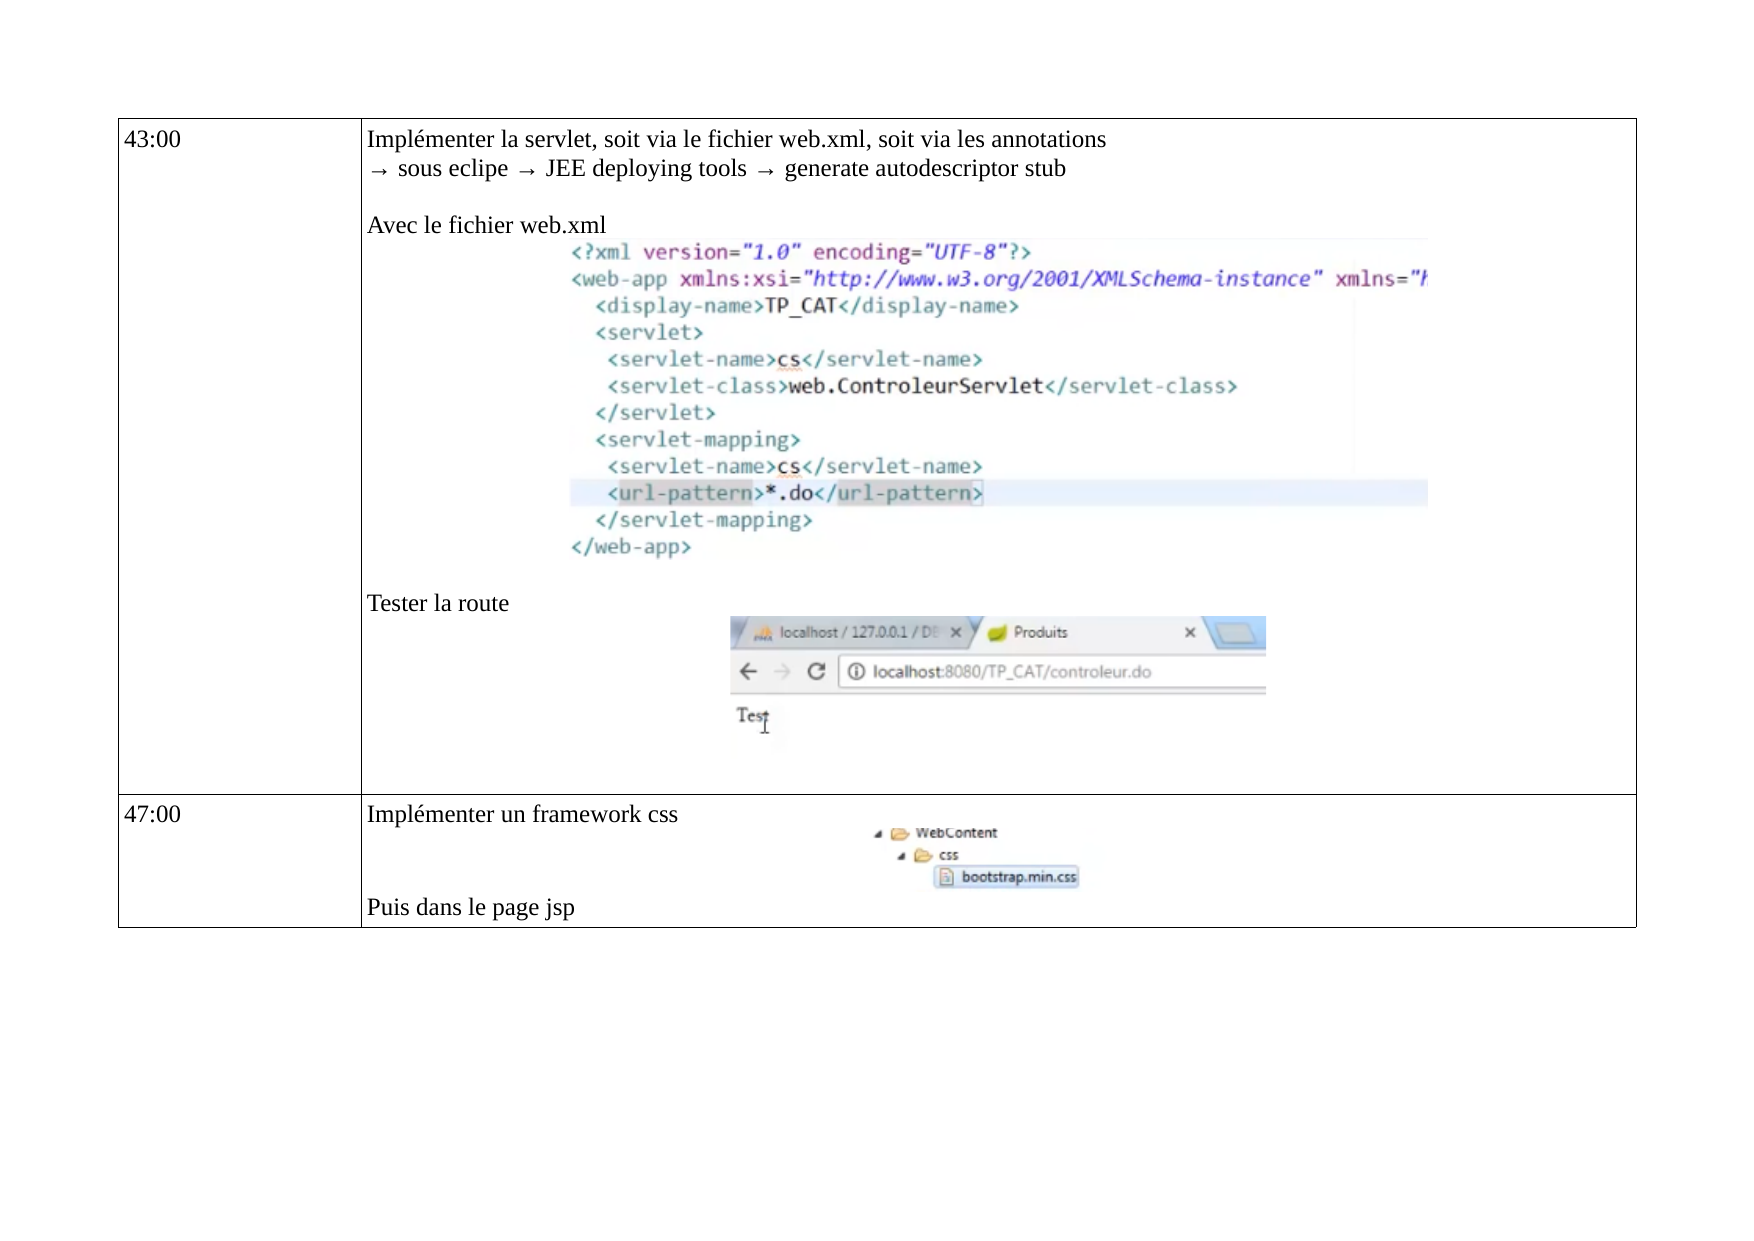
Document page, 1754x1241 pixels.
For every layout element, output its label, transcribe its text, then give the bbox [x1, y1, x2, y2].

picture [730, 616, 1267, 759]
picture [568, 238, 1428, 560]
table_cell 47:00 [119, 795, 361, 927]
table_cell Implémenter un framework css Puis dans le page jsp [362, 795, 1636, 927]
table_cell Implémenter la servlet, soit via le fichier web.xml, soit via les annotations → sous eclipe → JEE deploying tools → generate autodescriptor stub Avec le fichier web.xml Tester la route [362, 119, 1636, 793]
table_cell 43:00 [119, 119, 361, 793]
picture [863, 828, 1133, 892]
